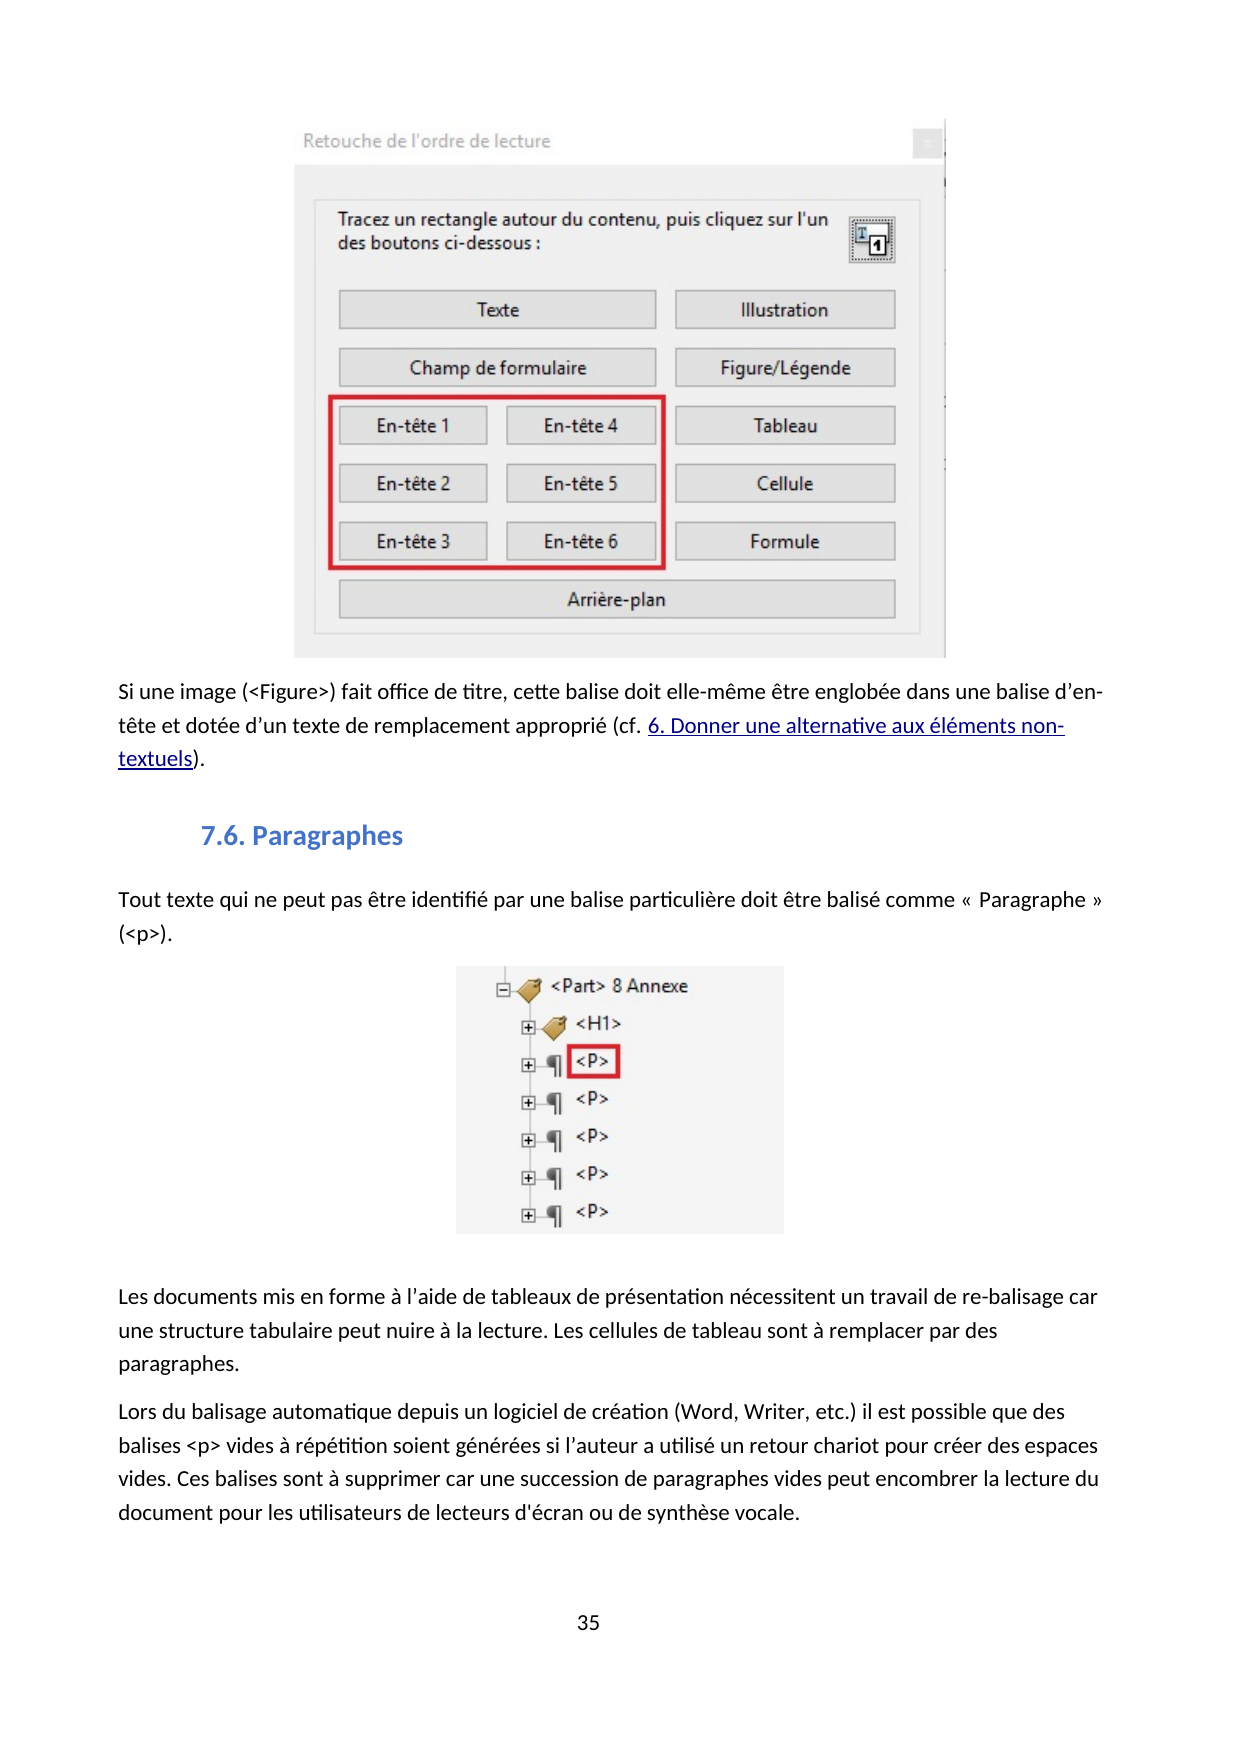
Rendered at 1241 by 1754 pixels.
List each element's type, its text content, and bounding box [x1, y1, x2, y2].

text Tout texte qui ne peut pas être identifié par une balise particulière doit être balisé comme « Paragraphe » (<p>). [118, 885, 1122, 947]
picture [294, 118, 946, 658]
text Les documents mis en forme à l’aide de tableaux de présentation nécessitent un travail de re-balisage car une structure tabulaire peut nuire à la lecture. Les cellules de tableau sont à remplacer par des paragraphes. [118, 1282, 1122, 1377]
subtitle 7.6. Paragraphes [156, 817, 1122, 853]
picture [456, 966, 785, 1234]
text Lors du balisage automatique depuis un logiciel de création (Word, Writer, etc.) il est possible que des balises <p> vides à répétition soient générées si l’auteur a utilisé un retour chariot pour créer des espaces vides. Ces balises sont à supprimer car une succession de paragraphes vides peut encombrer la lecture du document pour les utilisateurs de lecteurs d'écran ou de synthèse vocale. [118, 1397, 1122, 1526]
text Si une image (<Figure>) fait office de titre, cette balise doit elle-même être englobée dans une balise d’en-tête et dotée d’un texte de remplacement approprié (cf. 6. Donner une alternative aux éléments non-textuels). [118, 677, 1122, 772]
